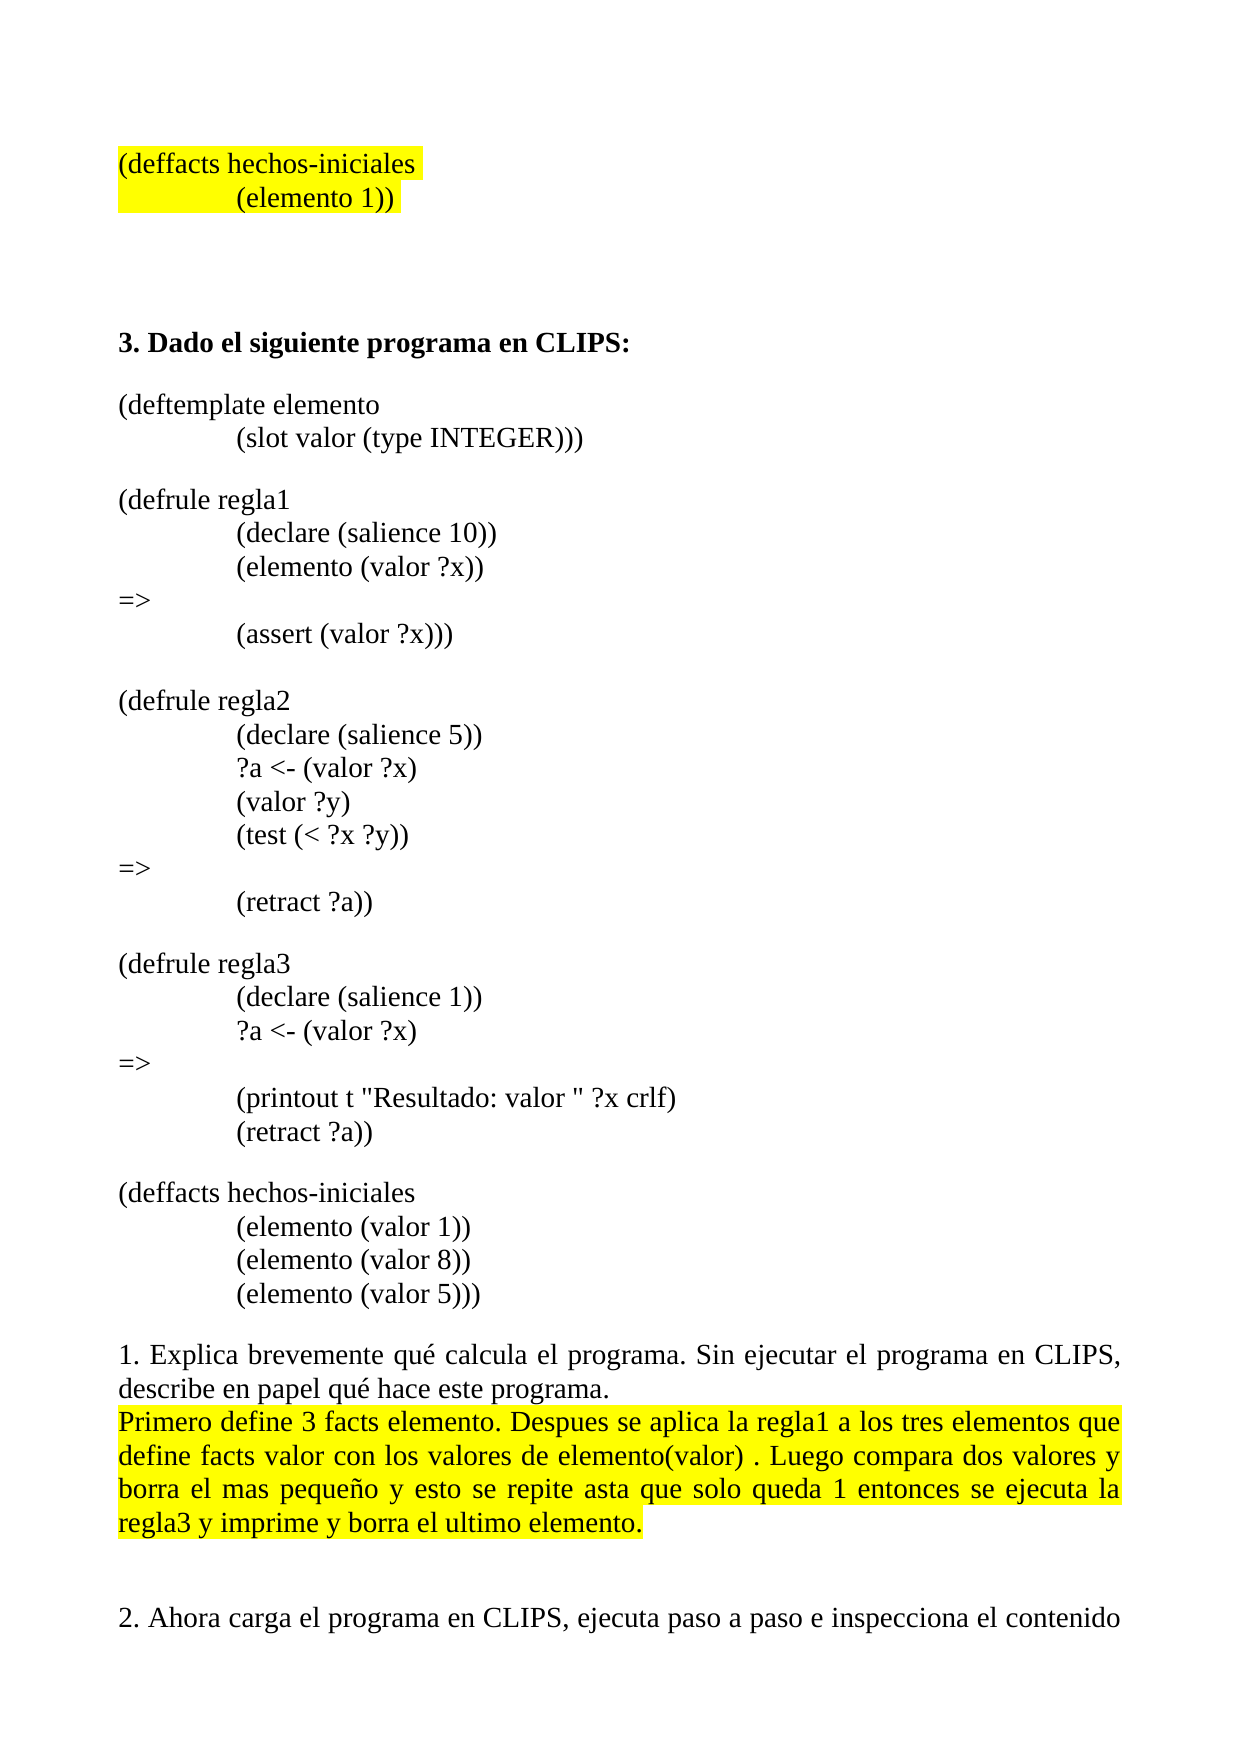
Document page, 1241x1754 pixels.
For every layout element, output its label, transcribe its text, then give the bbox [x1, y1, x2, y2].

text (elemento 1)) [118, 180, 1122, 213]
text (defrule regla1 [118, 482, 1122, 516]
text ?a <- (valor ?x) [118, 1013, 1122, 1047]
text (test (< ?x ?y)) [118, 817, 1122, 851]
text 2. Ahora carga el programa en CLIPS, ejecuta paso a paso e inspecciona el contenido [118, 1600, 1122, 1634]
text (declare (salience 10)) [118, 516, 1122, 549]
text (elemento (valor 5))) [118, 1276, 1122, 1309]
text (declare (salience 1)) [118, 979, 1122, 1013]
text (deffacts hechos-iniciales [118, 1175, 1122, 1209]
text Primero define 3 facts elemento. Despues se aplica la regla1 a los tres elementos que define facts valor con los valores de elemento(valor) . Luego compara dos valores y borra el mas pequeño y esto se repite asta que solo queda 1 entonces se ejecuta la regla3 y imprime y borra el ultimo elemento. [118, 1404, 1122, 1539]
text (elemento (valor 1)) [118, 1209, 1122, 1242]
text (elemento (valor 8)) [118, 1242, 1122, 1276]
text 3. Dado el siguiente programa en CLIPS: [118, 325, 1122, 359]
text (assert (valor ?x))) [118, 616, 1122, 650]
text (declare (salience 5)) [118, 717, 1122, 750]
text ?a <- (valor ?x) [118, 750, 1122, 784]
text (slot valor (type INTEGER))) [118, 420, 1122, 454]
text (elemento (valor ?x)) [118, 549, 1122, 583]
text (retract ?a)) [118, 884, 1122, 918]
text (defrule regla2 [118, 683, 1122, 717]
text => [118, 583, 1122, 616]
text => [118, 851, 1122, 884]
text (defrule regla3 [118, 946, 1122, 979]
text (printout t "Resultado: valor " ?x crlf) [118, 1080, 1122, 1114]
text (retract ?a)) [118, 1114, 1122, 1147]
text => [118, 1047, 1122, 1080]
text (deftemplate elemento [118, 387, 1122, 420]
text (valor ?y) [118, 784, 1122, 817]
text (deffacts hechos-iniciales [118, 146, 1122, 180]
text 1. Explica brevemente qué calcula el programa. Sin ejecutar el programa en CLIPS, describe en papel qué hace este programa. [118, 1337, 1122, 1404]
